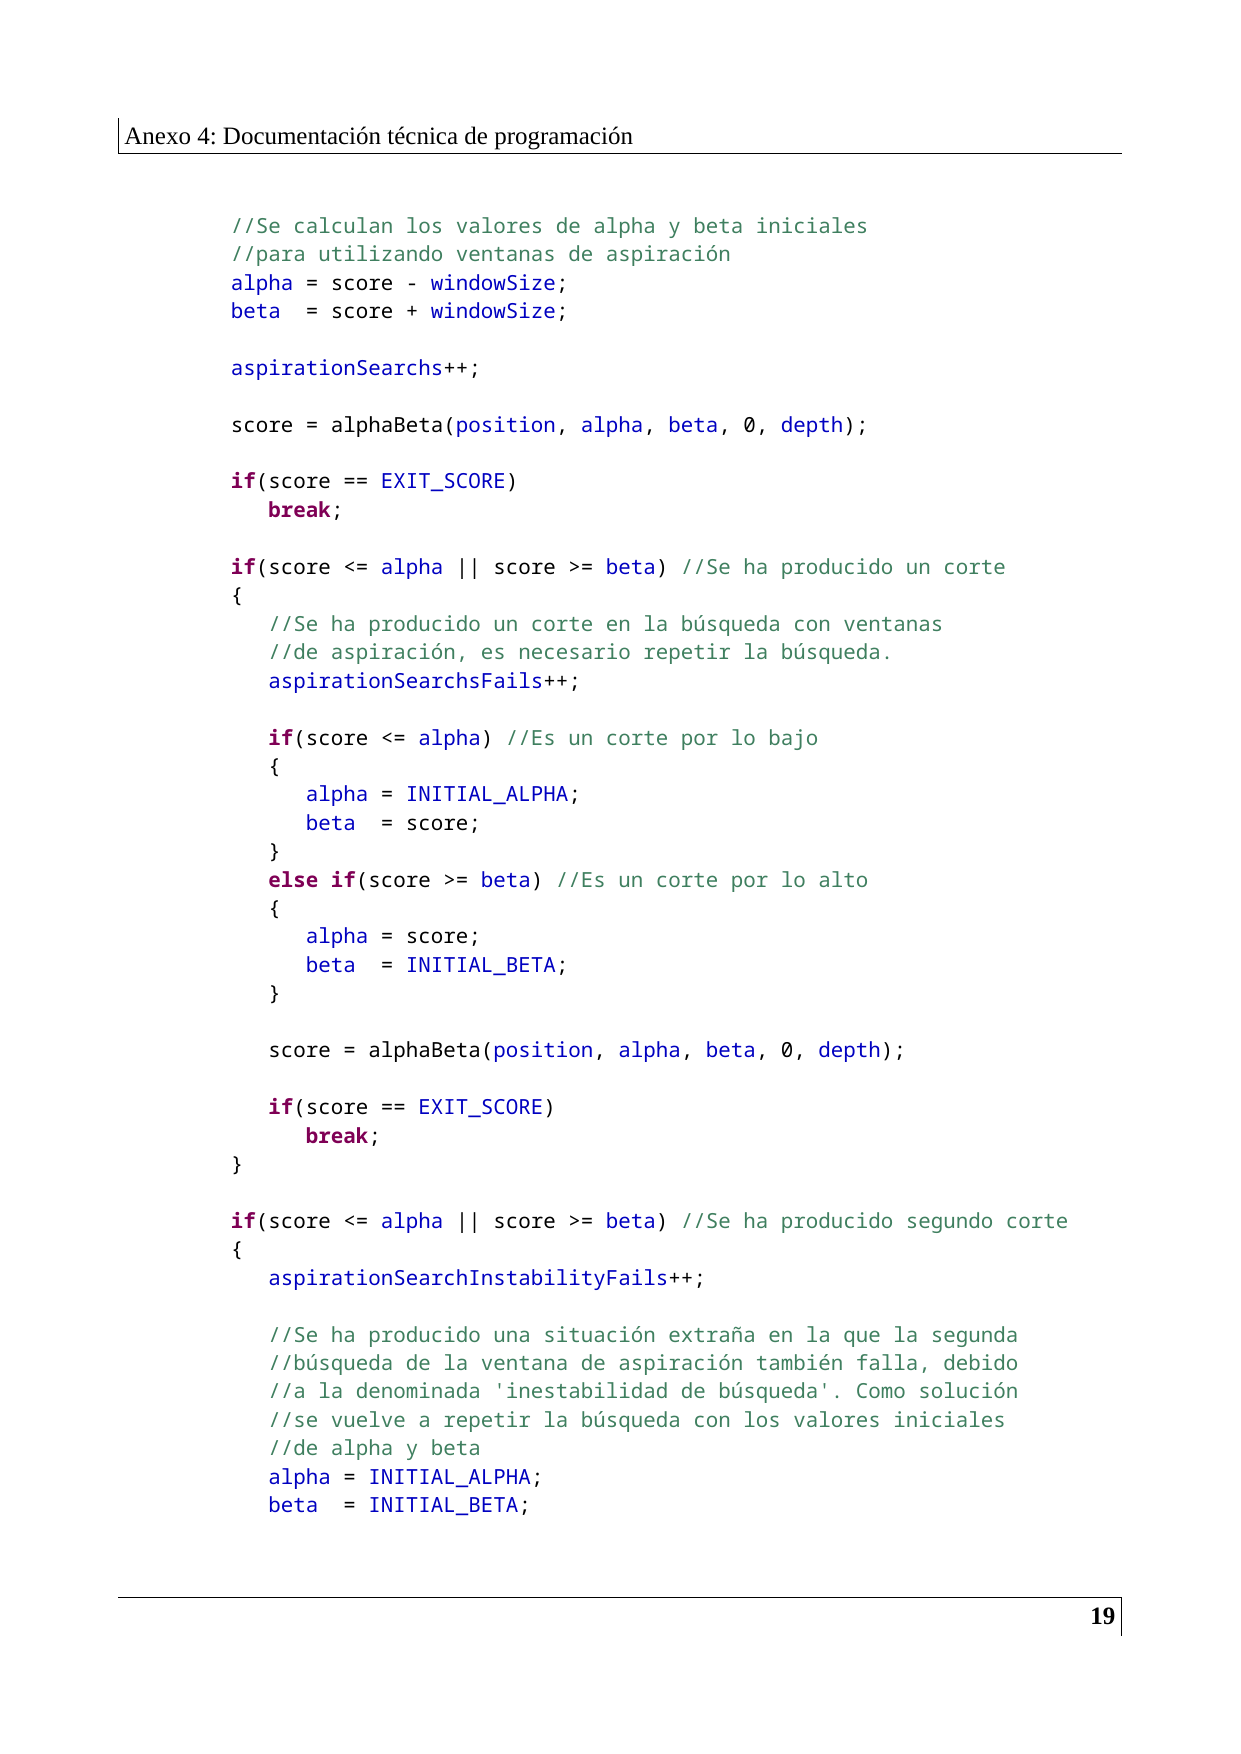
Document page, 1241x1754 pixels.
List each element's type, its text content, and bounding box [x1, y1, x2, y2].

text break; [118, 1121, 1122, 1149]
text alpha = INITIAL_ALPHA; [118, 1462, 1122, 1490]
text //de aspiración, es necesario repetir la búsqueda. [118, 637, 1122, 666]
text alpha = INITIAL_ALPHA; [118, 779, 1122, 808]
text score = alphaBeta(position, alpha, beta, 0, depth); [118, 410, 1122, 438]
text //se vuelve a repetir la búsqueda con los valores iniciales [118, 1405, 1122, 1433]
text alpha = score; [118, 922, 1122, 950]
text { [118, 580, 1122, 609]
text aspirationSearchInstabilityFails++; [118, 1263, 1122, 1291]
text //Se ha producido una situación extraña en la que la segunda [118, 1320, 1122, 1348]
text break; [118, 495, 1122, 523]
text if(score == EXIT_SCORE) [118, 1092, 1122, 1121]
text { [118, 893, 1122, 922]
text } [118, 1149, 1122, 1178]
text if(score <= alpha) //Es un corte por lo bajo [118, 723, 1122, 751]
text alpha = score - windowSize; [118, 268, 1122, 296]
text aspirationSearchs++; [118, 353, 1122, 381]
text //de alpha y beta [118, 1433, 1122, 1462]
text beta = INITIAL_BETA; [118, 1490, 1122, 1519]
text { [118, 751, 1122, 779]
text } [118, 978, 1122, 1007]
text aspirationSearchsFails++; [118, 666, 1122, 694]
text { [118, 1234, 1122, 1263]
text else if(score >= beta) //Es un corte por lo alto [118, 865, 1122, 893]
text //Se calculan los valores de alpha y beta iniciales [118, 211, 1122, 239]
text //búsqueda de la ventana de aspiración también falla, debido [118, 1348, 1122, 1377]
text } [118, 836, 1122, 865]
text if(score <= alpha || score >= beta) //Se ha producido segundo corte [118, 1206, 1122, 1234]
text //a la denominada 'inestabilidad de búsqueda'. Como solución [118, 1377, 1122, 1405]
text if(score <= alpha || score >= beta) //Se ha producido un corte [118, 552, 1122, 580]
text //Se ha producido un corte en la búsqueda con ventanas [118, 609, 1122, 637]
text beta = score; [118, 808, 1122, 836]
text beta = score + windowSize; [118, 296, 1122, 324]
text beta = INITIAL_BETA; [118, 950, 1122, 978]
text //para utilizando ventanas de aspiración [118, 239, 1122, 268]
text if(score == EXIT_SCORE) [118, 467, 1122, 495]
text score = alphaBeta(position, alpha, beta, 0, depth); [118, 1035, 1122, 1064]
